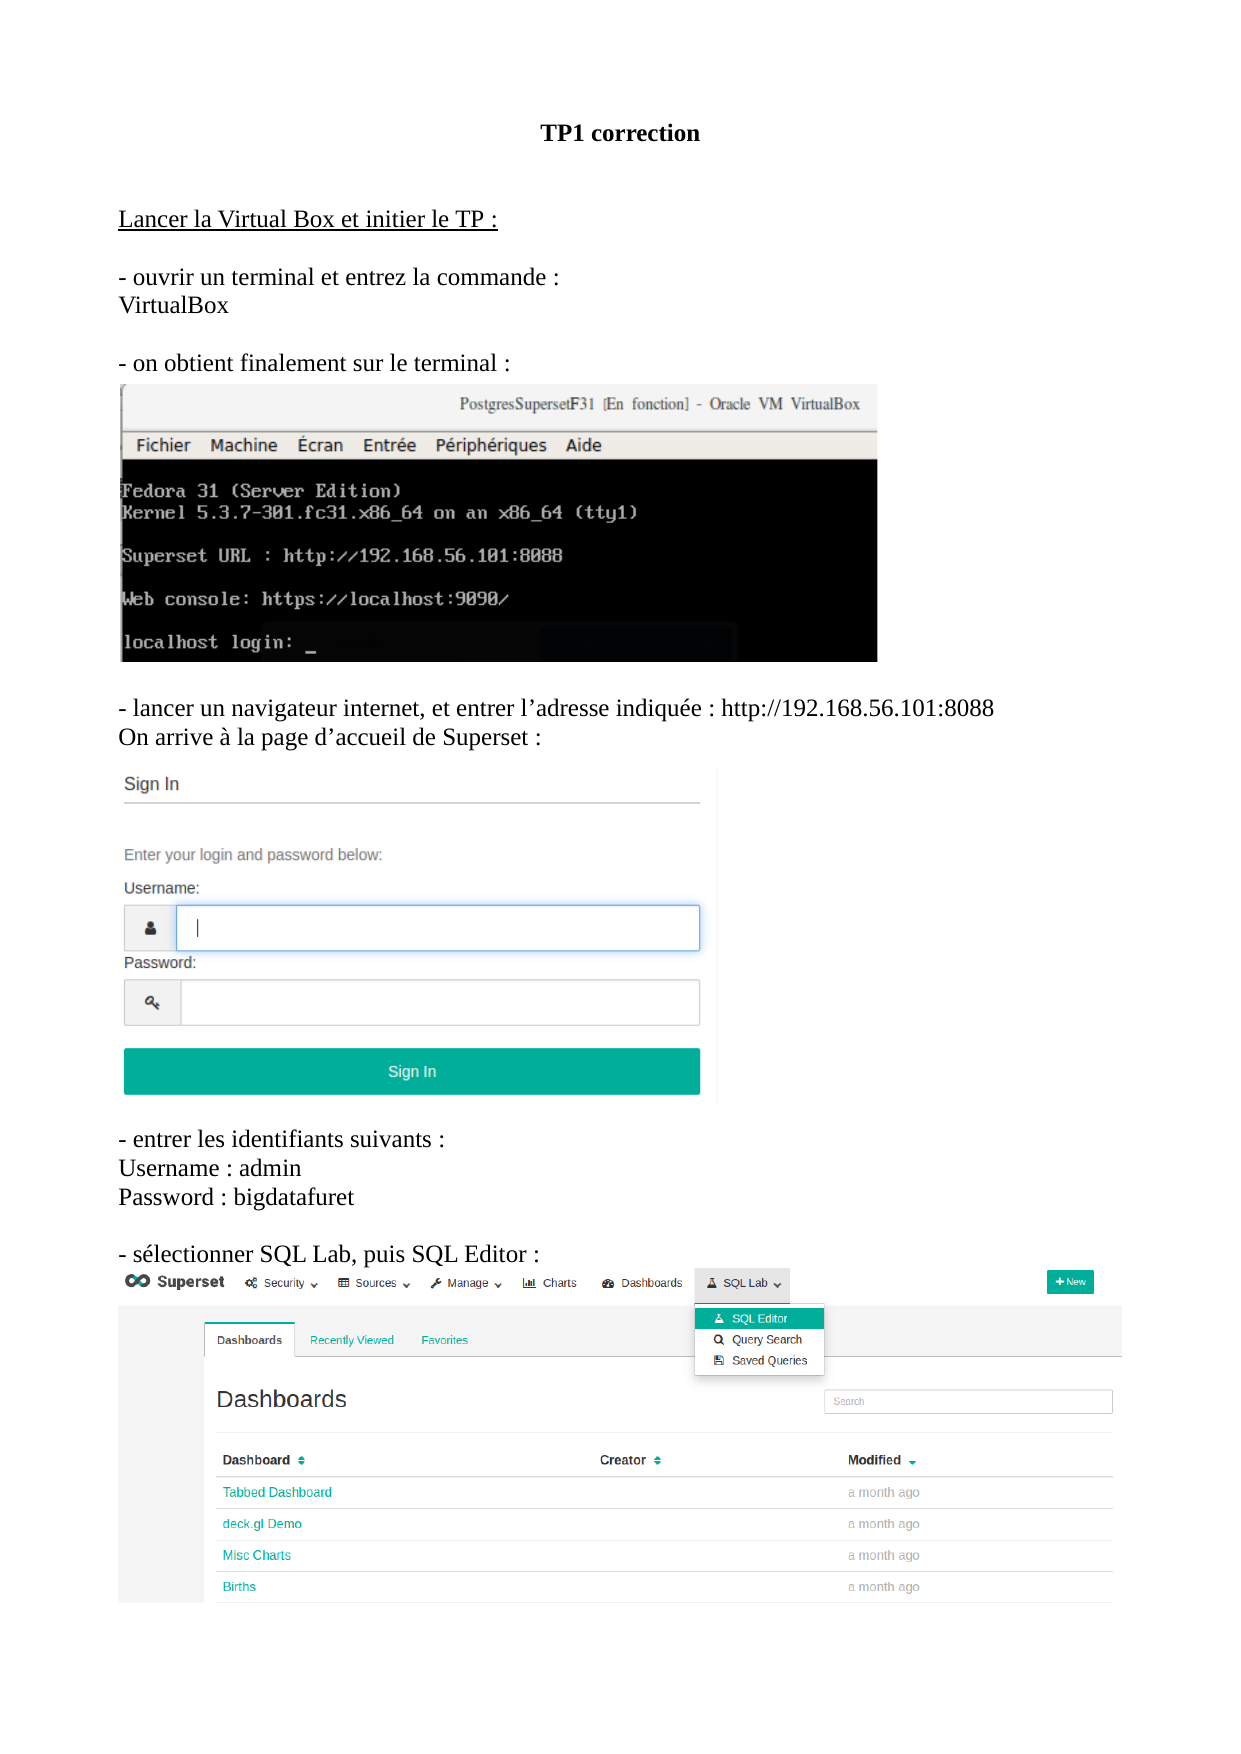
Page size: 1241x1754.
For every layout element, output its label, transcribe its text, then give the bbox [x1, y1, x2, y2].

text - entrer les identifiants suivants : [118, 1124, 1122, 1153]
text On arrive à la page d’accueil de Superset : [118, 722, 1122, 751]
text Password : bigdatafuret [118, 1182, 1122, 1211]
text - lancer un navigateur internet, et entrer l’adresse indiquée : http://192.168.56.101:8088 [118, 693, 1122, 722]
picture [118, 1268, 1123, 1603]
text Username : admin [118, 1153, 1122, 1182]
text - sélectionner SQL Lab, puis SQL Editor : [118, 1239, 1122, 1268]
text TP1 correction [118, 118, 1122, 147]
text - on obtient finalement sur le terminal : [118, 348, 1122, 377]
picture [120, 384, 878, 662]
text - ouvrir un terminal et entrez la commande : [118, 262, 1122, 291]
text VirtualBox [118, 291, 1122, 319]
picture [114, 768, 718, 1106]
text Lancer la Virtual Box et initier le TP : [118, 204, 1122, 233]
